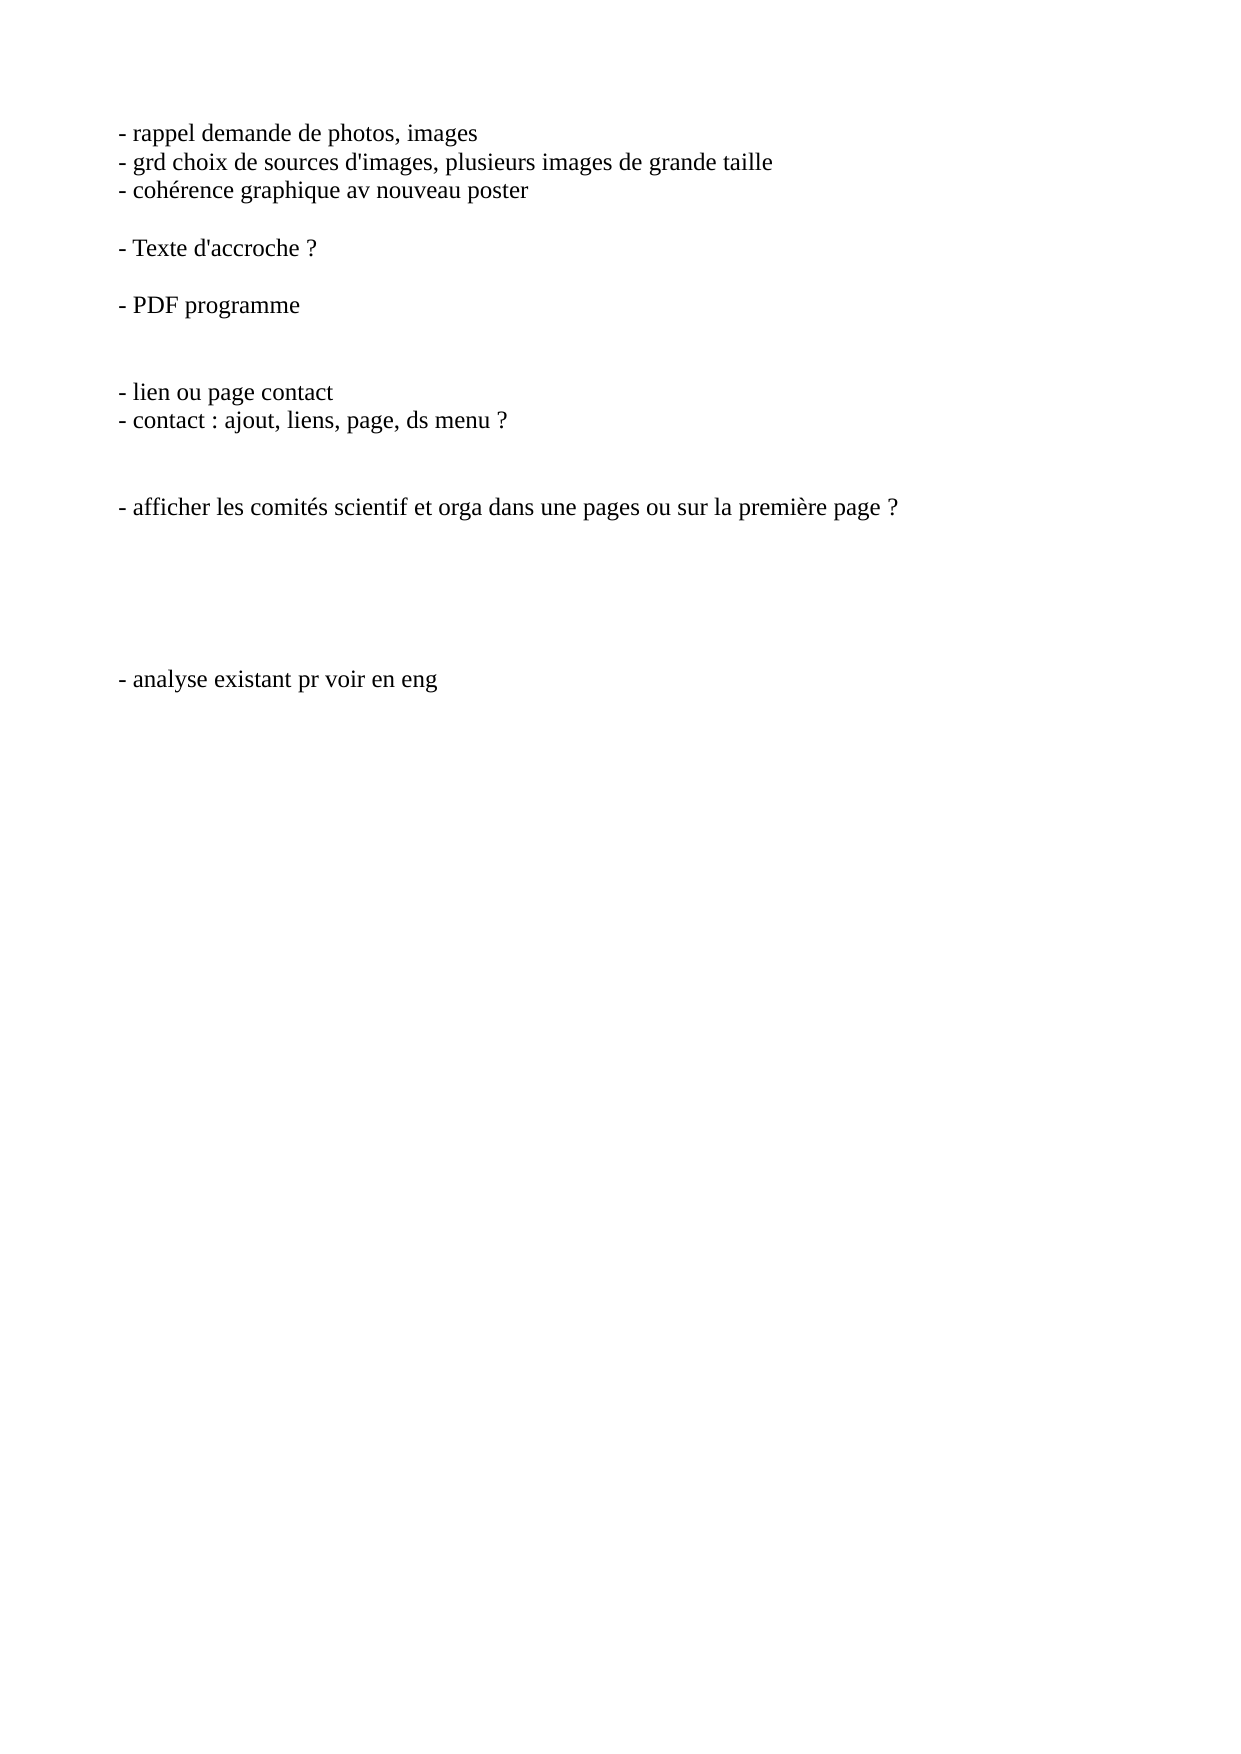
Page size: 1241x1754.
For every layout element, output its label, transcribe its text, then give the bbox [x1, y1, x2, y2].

text - grd choix de sources d'images, plusieurs images de grande taille [118, 147, 1122, 176]
text - analyse existant pr voir en eng [118, 664, 1122, 693]
text - PDF programme [118, 291, 1122, 319]
text - cohérence graphique av nouveau poster [118, 176, 1122, 204]
text - afficher les comités scientif et orga dans une pages ou sur la première page ? [118, 492, 1122, 521]
text - lien ou page contact [118, 377, 1122, 406]
text - Texte d'accroche ? [118, 233, 1122, 262]
text - rappel demande de photos, images [118, 118, 1122, 147]
text - contact : ajout, liens, page, ds menu ? [118, 406, 1122, 434]
